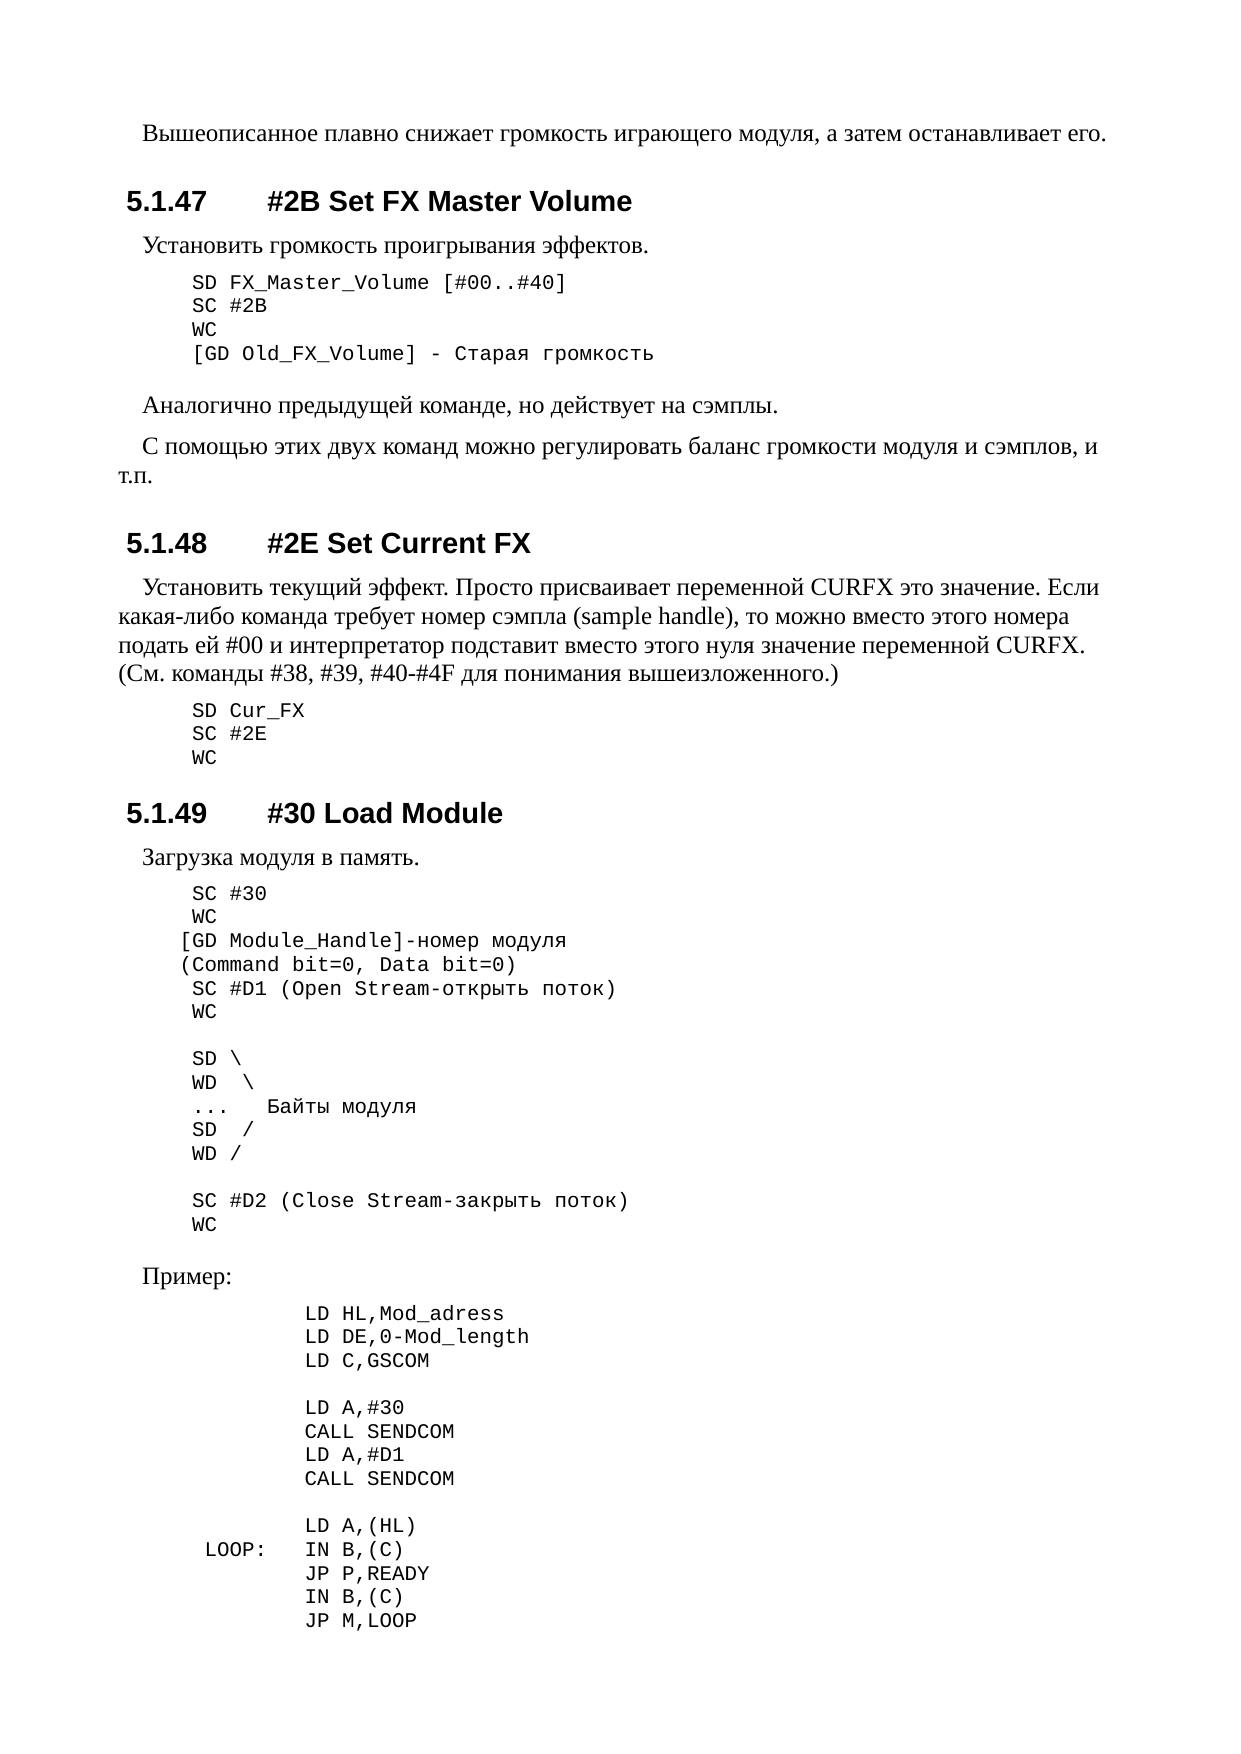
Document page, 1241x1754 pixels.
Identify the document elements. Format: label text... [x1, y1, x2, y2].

text WD / [118, 1143, 1122, 1167]
text LD A,#30 [118, 1397, 1122, 1421]
text SD Cur_FX [118, 700, 1122, 723]
text SD \ [118, 1048, 1122, 1072]
text SC #2B [118, 295, 1122, 319]
text WD \ [118, 1072, 1122, 1096]
subtitle #2B Set FX Master Volume [118, 184, 1122, 218]
text (Command bit=0, Data bit=0) [118, 954, 1122, 977]
text JP P,READY [118, 1563, 1122, 1586]
text CALL SENDCOM [118, 1468, 1122, 1492]
text Вышеописанное плавно снижает громкость играющего модуля, а затем останавливает его. [118, 118, 1122, 147]
text С помощью этих двух команд можно регулировать баланс громкости модуля и сэмплов, и т.п. [118, 431, 1122, 489]
text CALL SENDCOM [118, 1421, 1122, 1444]
text SD / [118, 1119, 1122, 1143]
text Аналогично предыдущей команде, но действует на сэмплы. [118, 390, 1122, 419]
text SC #D1 (Open Stream-открыть поток) [118, 977, 1122, 1001]
text [GD Module_Handle]-номер модуля [118, 930, 1122, 954]
text IN B,(C) [118, 1586, 1122, 1610]
text WC [118, 319, 1122, 343]
text LOOP: IN B,(C) [118, 1539, 1122, 1563]
text LD C,GSCOM [118, 1350, 1122, 1373]
text WC [118, 1214, 1122, 1238]
text WC [118, 747, 1122, 771]
text WC [118, 907, 1122, 930]
text SD FX_Master_Volume [#00..#40] [118, 272, 1122, 295]
text Установить громкость проигрывания эффектов. [118, 230, 1122, 259]
subtitle #2E Set Current FX [118, 526, 1122, 560]
subtitle #30 Load Module [118, 796, 1122, 829]
text LD A,(HL) [118, 1515, 1122, 1539]
text Установить текущий эффект. Просто присваивает переменной CURFX это значение. Если какая-либо команда требует номер сэмпла (sample handle), то можно вместо этого номера подать ей #00 и интерпретатор подставит вместо этого нуля значение переменной CURFX. (См. команды #38, #39, #40-#4F для понимания вышеизложенного.) [118, 572, 1122, 687]
text WC [118, 1001, 1122, 1025]
text SC #D2 (Close Stream-закрыть поток) [118, 1190, 1122, 1214]
text LD A,#D1 [118, 1444, 1122, 1468]
text Загрузка модуля в память. [118, 842, 1122, 870]
text [GD Old_FX_Volume] - Старая громкость [118, 343, 1122, 366]
text LD DE,0-Mod_length [118, 1326, 1122, 1350]
text JP M,LOOP [118, 1610, 1122, 1633]
text SC #2E [118, 723, 1122, 747]
text ... Байты модуля [118, 1096, 1122, 1119]
text Пример: [118, 1261, 1122, 1290]
text LD HL,Mod_adress [118, 1302, 1122, 1326]
text SC #30 [118, 883, 1122, 907]
